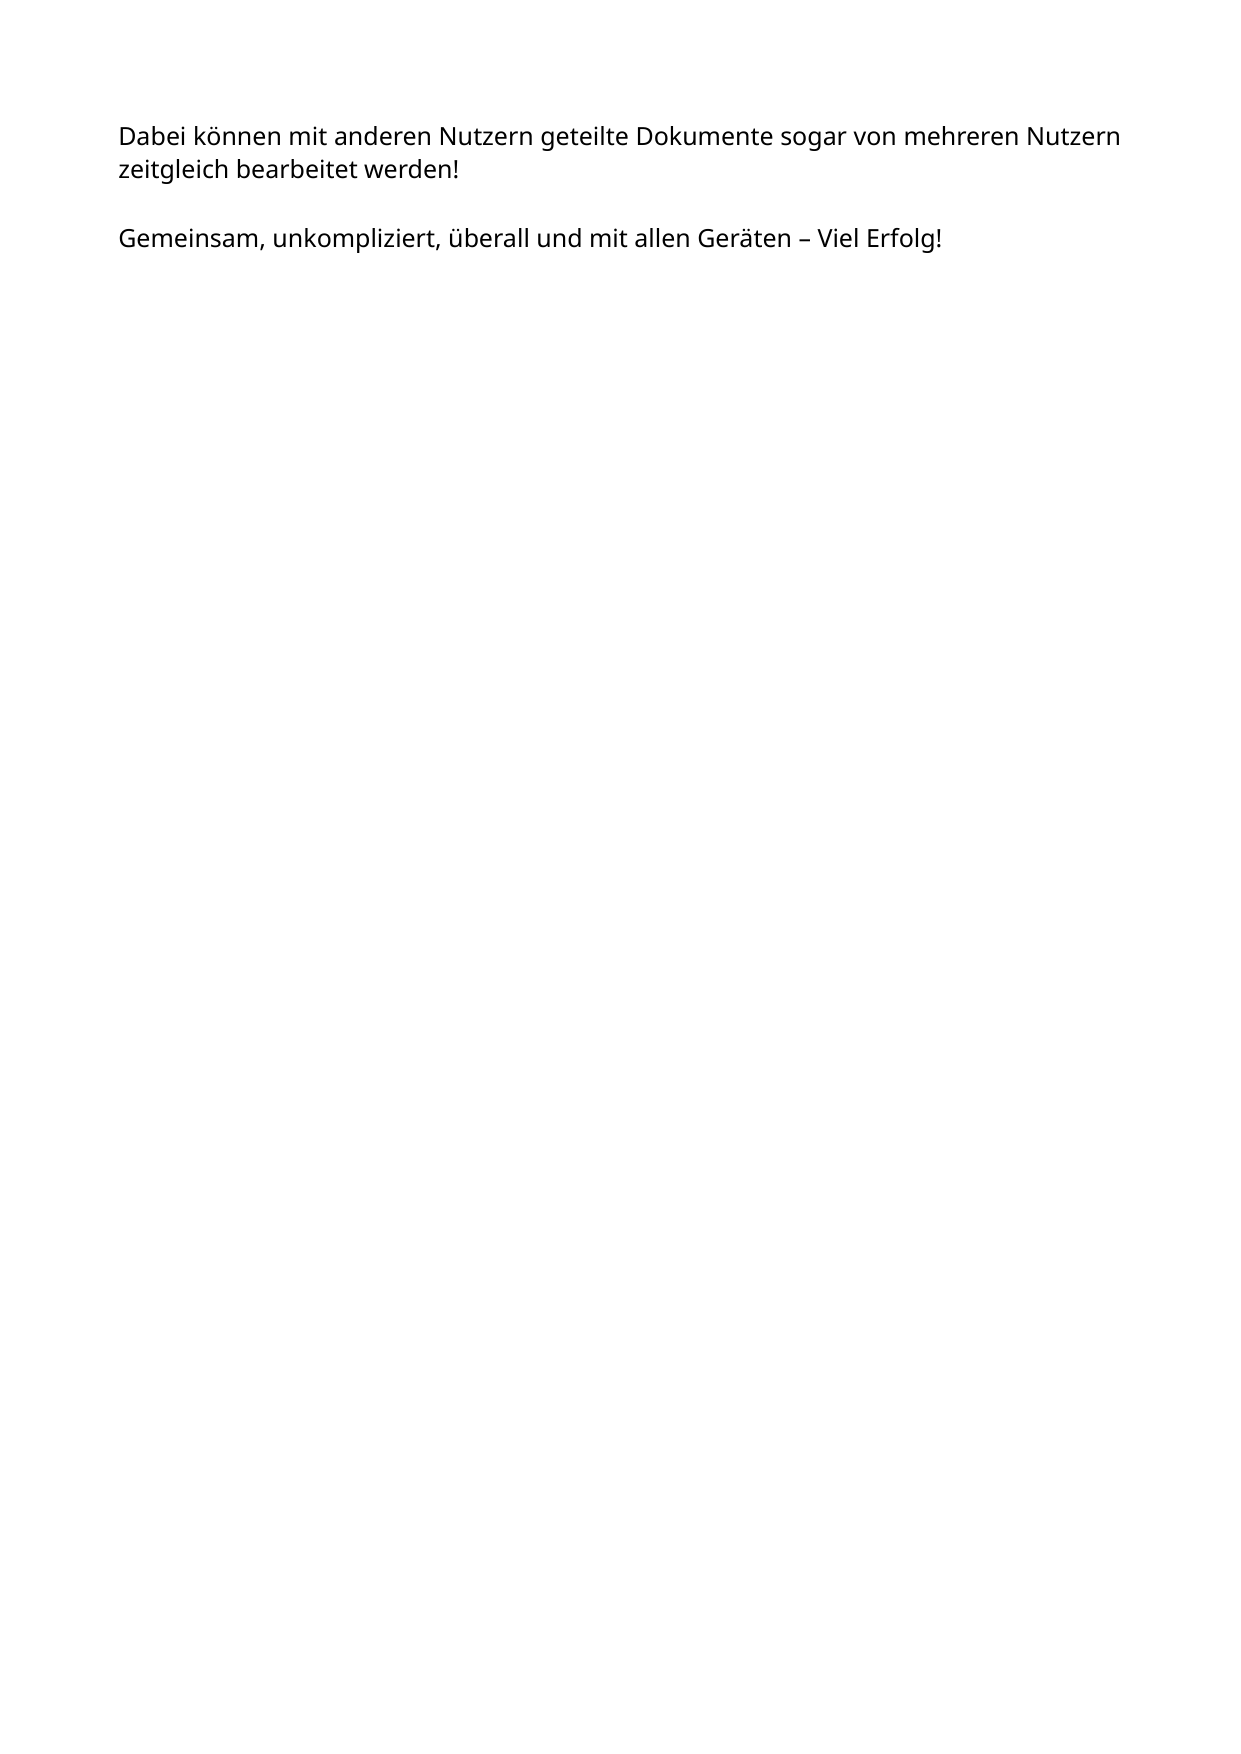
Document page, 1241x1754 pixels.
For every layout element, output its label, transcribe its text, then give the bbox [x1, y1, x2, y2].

text Dabei können mit anderen Nutzern geteilte Dokumente sogar von mehreren Nutzern zeitgleich bearbeitet werden! [118, 118, 1122, 186]
text Gemeinsam, unkompliziert, überall und mit allen Geräten – Viel Erfolg! [118, 220, 1122, 254]
